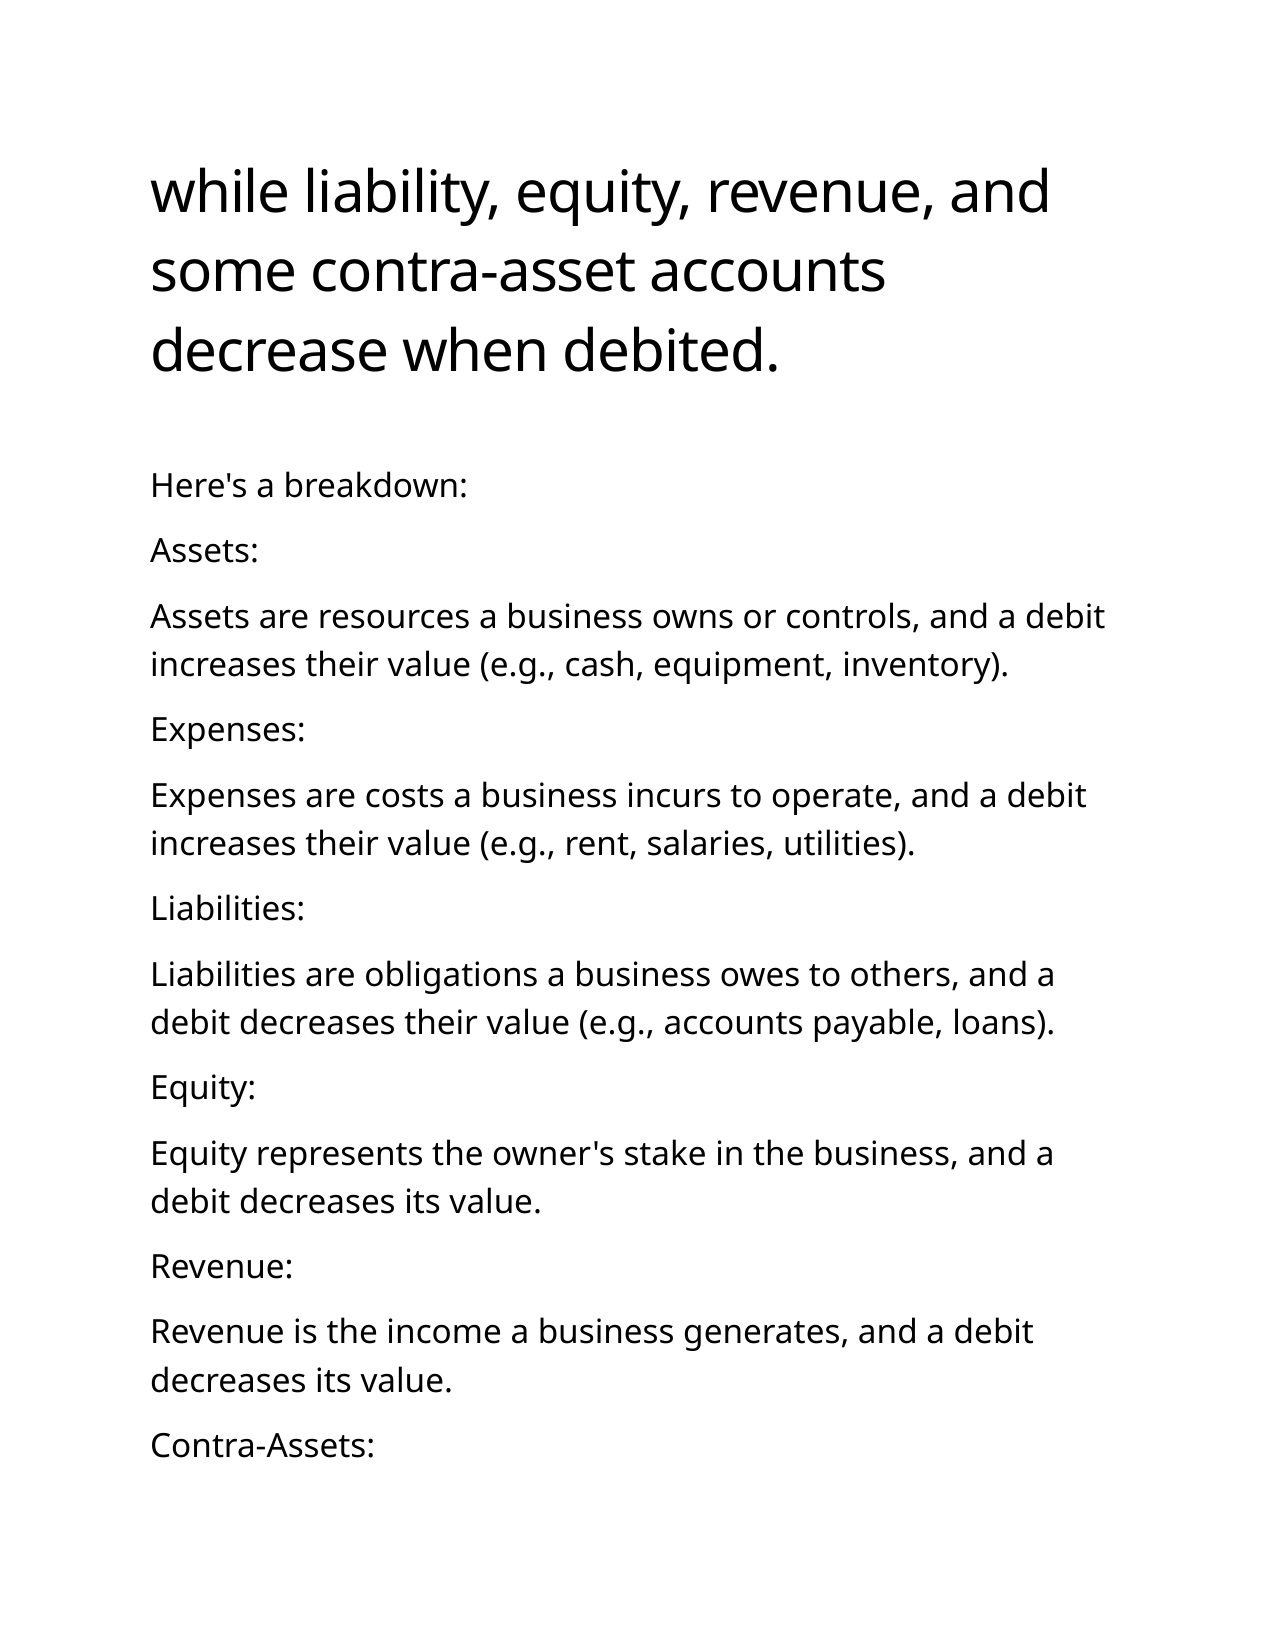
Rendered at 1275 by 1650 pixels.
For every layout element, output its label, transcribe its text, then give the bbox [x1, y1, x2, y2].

text Assets: [150, 527, 1125, 573]
text Expenses are costs a business incurs to operate, and a debit increases their value (e.g., rent, salaries, utilities). [150, 771, 1125, 865]
text Liabilities are obligations a business owes to others, and a debit decreases their value (e.g., accounts payable, loans). [150, 950, 1125, 1044]
text Equity represents the owner's stake in the business, and a debit decreases its value. [150, 1129, 1125, 1223]
text Contra-Assets: [150, 1422, 1125, 1467]
text Revenue is the income a business generates, and a debit decreases its value. [150, 1308, 1125, 1402]
text Liabilities: [150, 885, 1125, 931]
text Expenses: [150, 706, 1125, 752]
text Equity: [150, 1064, 1125, 1109]
text Revenue: [150, 1243, 1125, 1288]
title while liability, equity, revenue, and some contra-asset accounts decrease when debited. [150, 150, 1125, 388]
text Assets are resources a business owns or controls, and a debit increases their value (e.g., cash, equipment, inventory). [150, 592, 1125, 686]
text Here's a breakdown: [150, 462, 1125, 507]
